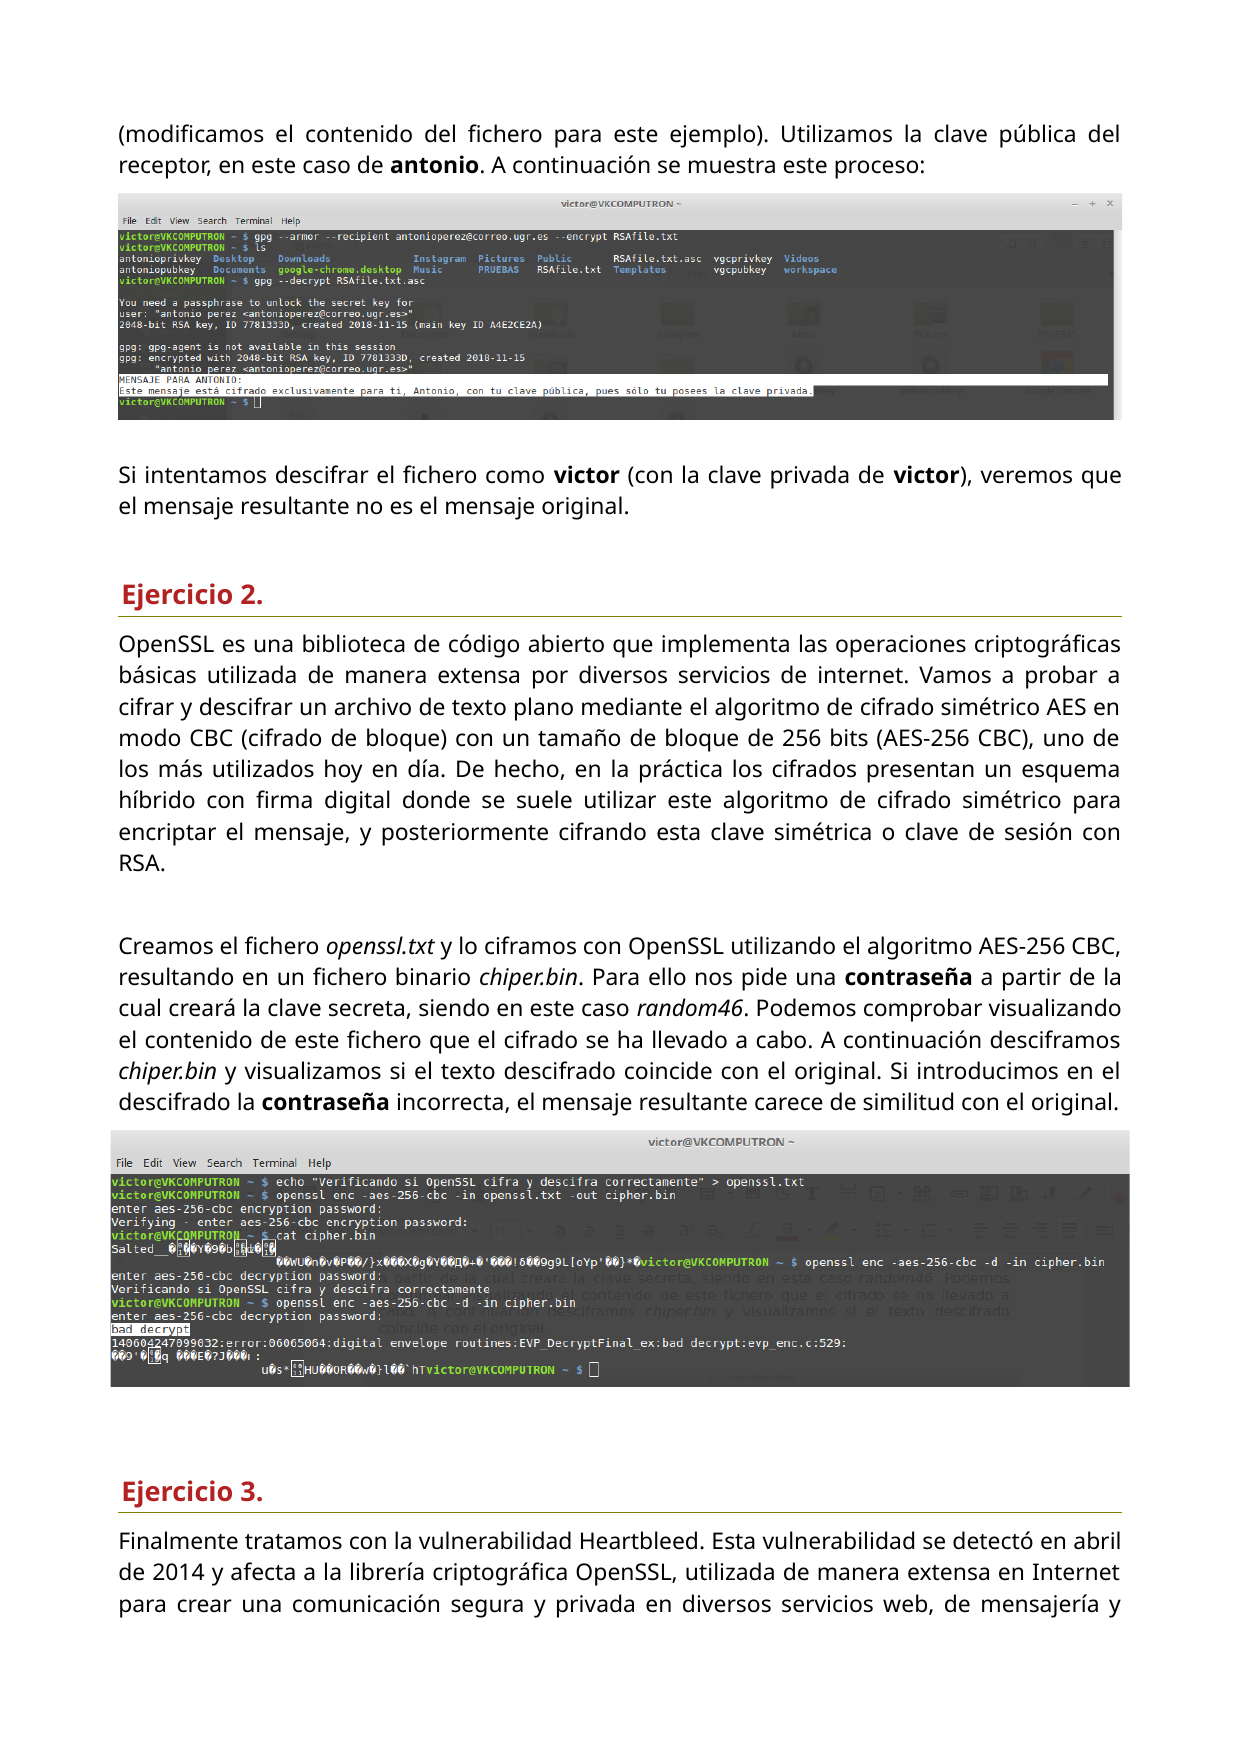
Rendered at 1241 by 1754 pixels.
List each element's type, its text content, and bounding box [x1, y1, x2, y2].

text (modificamos el contenido del fichero para este ejemplo). Utilizamos la clave pública del receptor, en este caso de antonio. A continuación se muestra este proceso: [118, 118, 1122, 181]
text OpenSSL es una biblioteca de código abierto que implementa las operaciones criptográficas básicas utilizada de manera extensa por diversos servicios de internet. Vamos a probar a cifrar y descifrar un archivo de texto plano mediante el algoritmo de cifrado simétrico AES en modo CBC (cifrado de bloque) con un tamaño de bloque de 256 bits (AES-256 CBC), uno de los más utilizados hoy en día. De hecho, en la práctica los cifrados presentan un esquema híbrido con firma digital donde se suele utilizar este algoritmo de cifrado simétrico para encriptar el mensaje, y posteriormente cifrando esta clave simétrica o clave de sesión con RSA. [118, 628, 1122, 878]
picture [118, 193, 1123, 420]
text Ejercicio 2. [118, 573, 1122, 616]
text Creamos el fichero openssl.txt y lo ciframos con OpenSSL utilizando el algoritmo AES-256 CBC, resultando en un fichero binario chiper.bin. Para ello nos pide una contraseña a partir de la cual creará la clave secreta, siendo en este caso random46. Podemos comprobar visualizando el contenido de este fichero que el cifrado se ha llevado a cabo. A continuación desciframos chiper.bin y visualizamos si el texto descifrado coincide con el original. Si introducimos en el descifrado la contraseña incorrecta, el mensaje resultante carece de similitud con el original. [118, 930, 1122, 1117]
picture [110, 1130, 1130, 1387]
text Ejercicio 3. [118, 1470, 1122, 1512]
text Si intentamos descifrar el fichero como victor (con la clave privada de victor), veremos que el mensaje resultante no es el mensaje original. [118, 459, 1122, 521]
text Finalmente tratamos con la vulnerabilidad Heartbleed. Esta vulnerabilidad se detectó en abril de 2014 y afecta a la librería criptográfica OpenSSL, utilizada de manera extensa en Internet para crear una comunicación segura y privada en diversos servicios web, de mensajería y [118, 1525, 1122, 1619]
